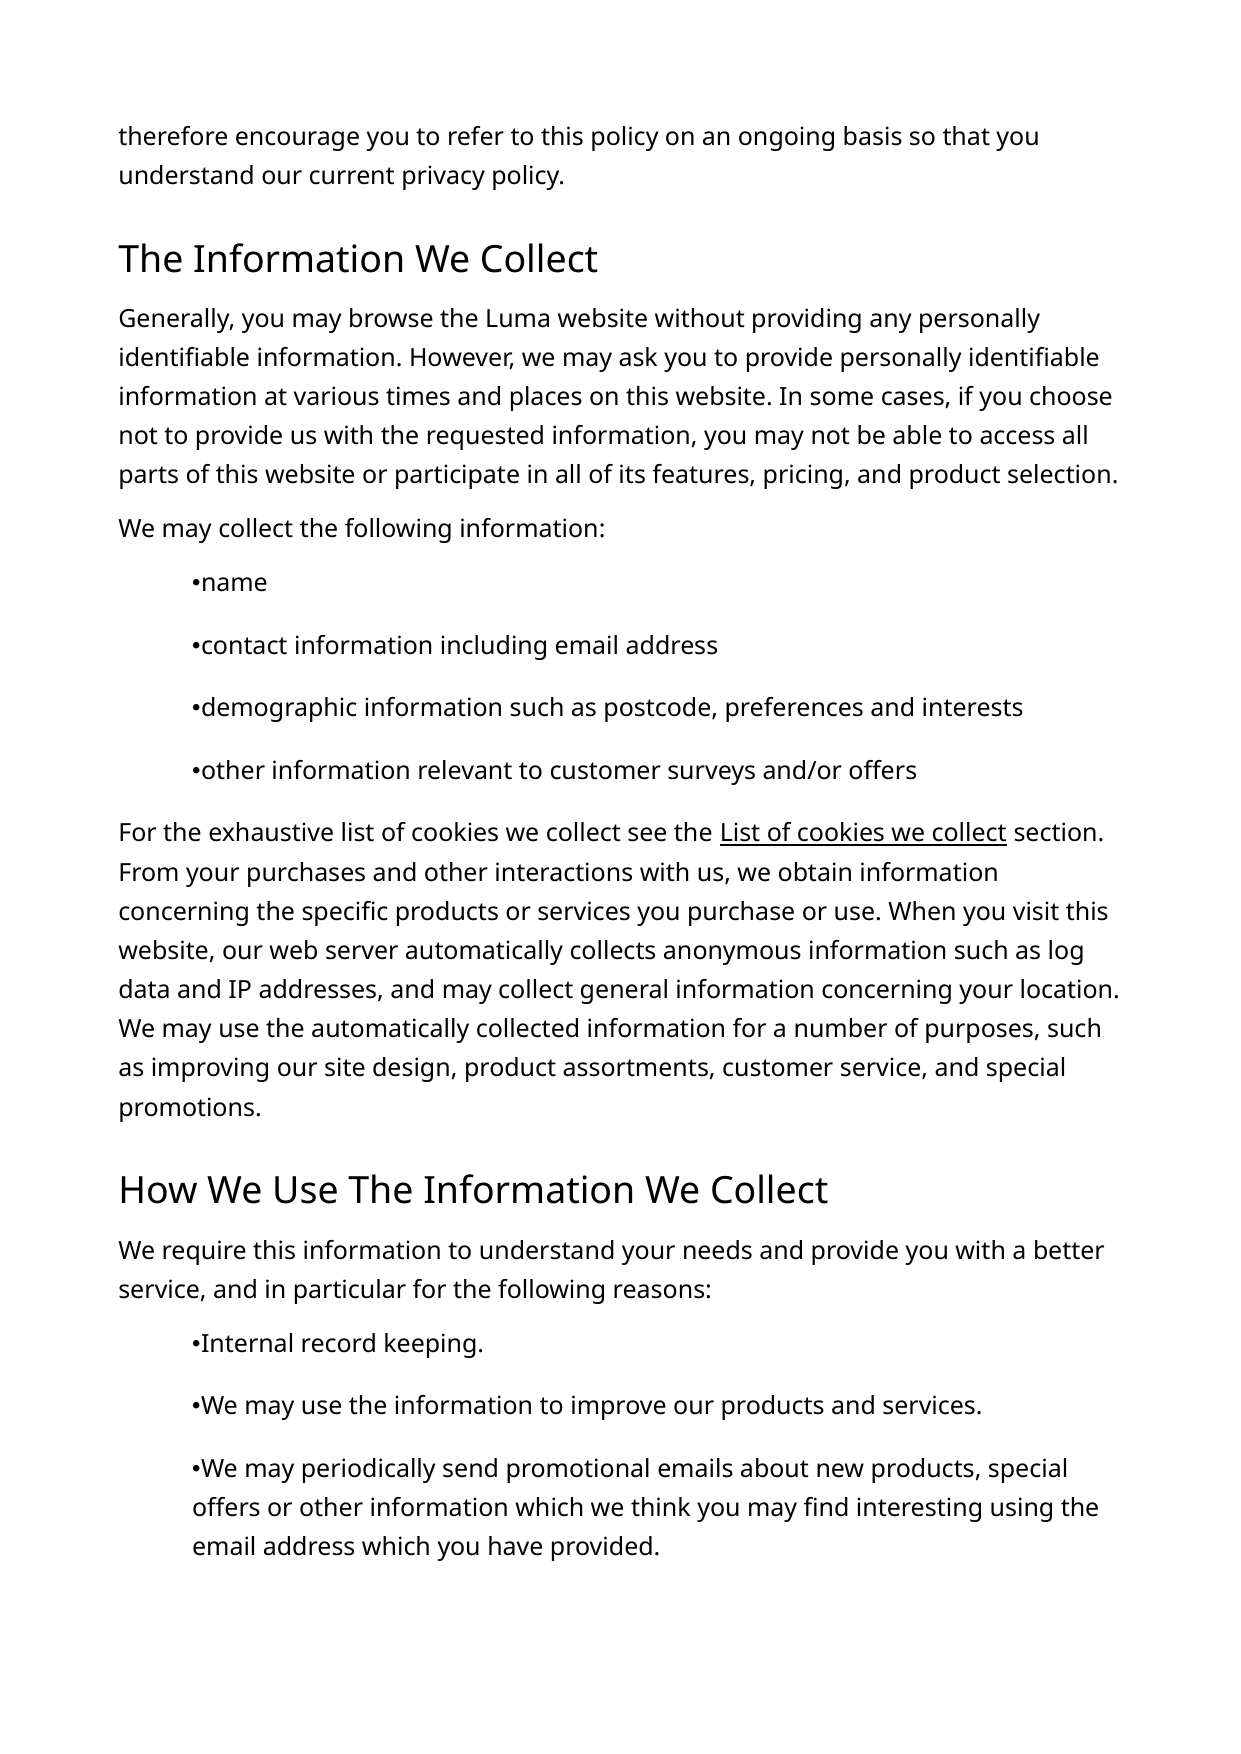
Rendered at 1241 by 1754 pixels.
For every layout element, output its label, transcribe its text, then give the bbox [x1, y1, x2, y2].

text For the exhaustive list of cookies we collect see the List of cookies we collect section. From your purchases and other interactions with us, we obtain information concerning the specific products or services you purchase or use. When you visit this website, our web server automatically collects anonymous information such as log data and IP addresses, and may collect general information concerning your location. We may use the automatically collected information for a number of purposes, such as improving our site design, product assortments, customer service, and special promotions. [118, 815, 1122, 1123]
list Internal record keeping. [118, 1325, 1122, 1359]
list We may use the information to improve our products and services. [118, 1388, 1122, 1422]
subtitle The Information We Collect [118, 232, 1122, 283]
list name [118, 565, 1122, 599]
list contact information including email address [118, 627, 1122, 661]
text Generally, you may browse the Luma website without providing any personally identifiable information. However, we may ask you to provide personally identifiable information at various times and places on this website. In some cases, if you choose not to provide us with the requested information, you may not be able to access all parts of this website or participate in all of its features, pricing, and product selection. [118, 301, 1122, 491]
list We may periodically send promotional emails about new products, special offers or other information which we think you may find interesting using the email address which you have provided. [118, 1451, 1122, 1563]
text We require this information to understand your needs and provide you with a better service, and in particular for the following reasons: [118, 1232, 1122, 1306]
list other information relevant to customer surveys and/or offers [118, 752, 1122, 787]
text We may collect the following information: [118, 511, 1122, 545]
list demographic information such as postcode, preferences and interests [118, 690, 1122, 724]
subtitle How We Use The Information We Collect [118, 1164, 1122, 1215]
text therefore encourage you to refer to this policy on an ongoing basis so that you understand our current privacy policy. [118, 118, 1122, 191]
